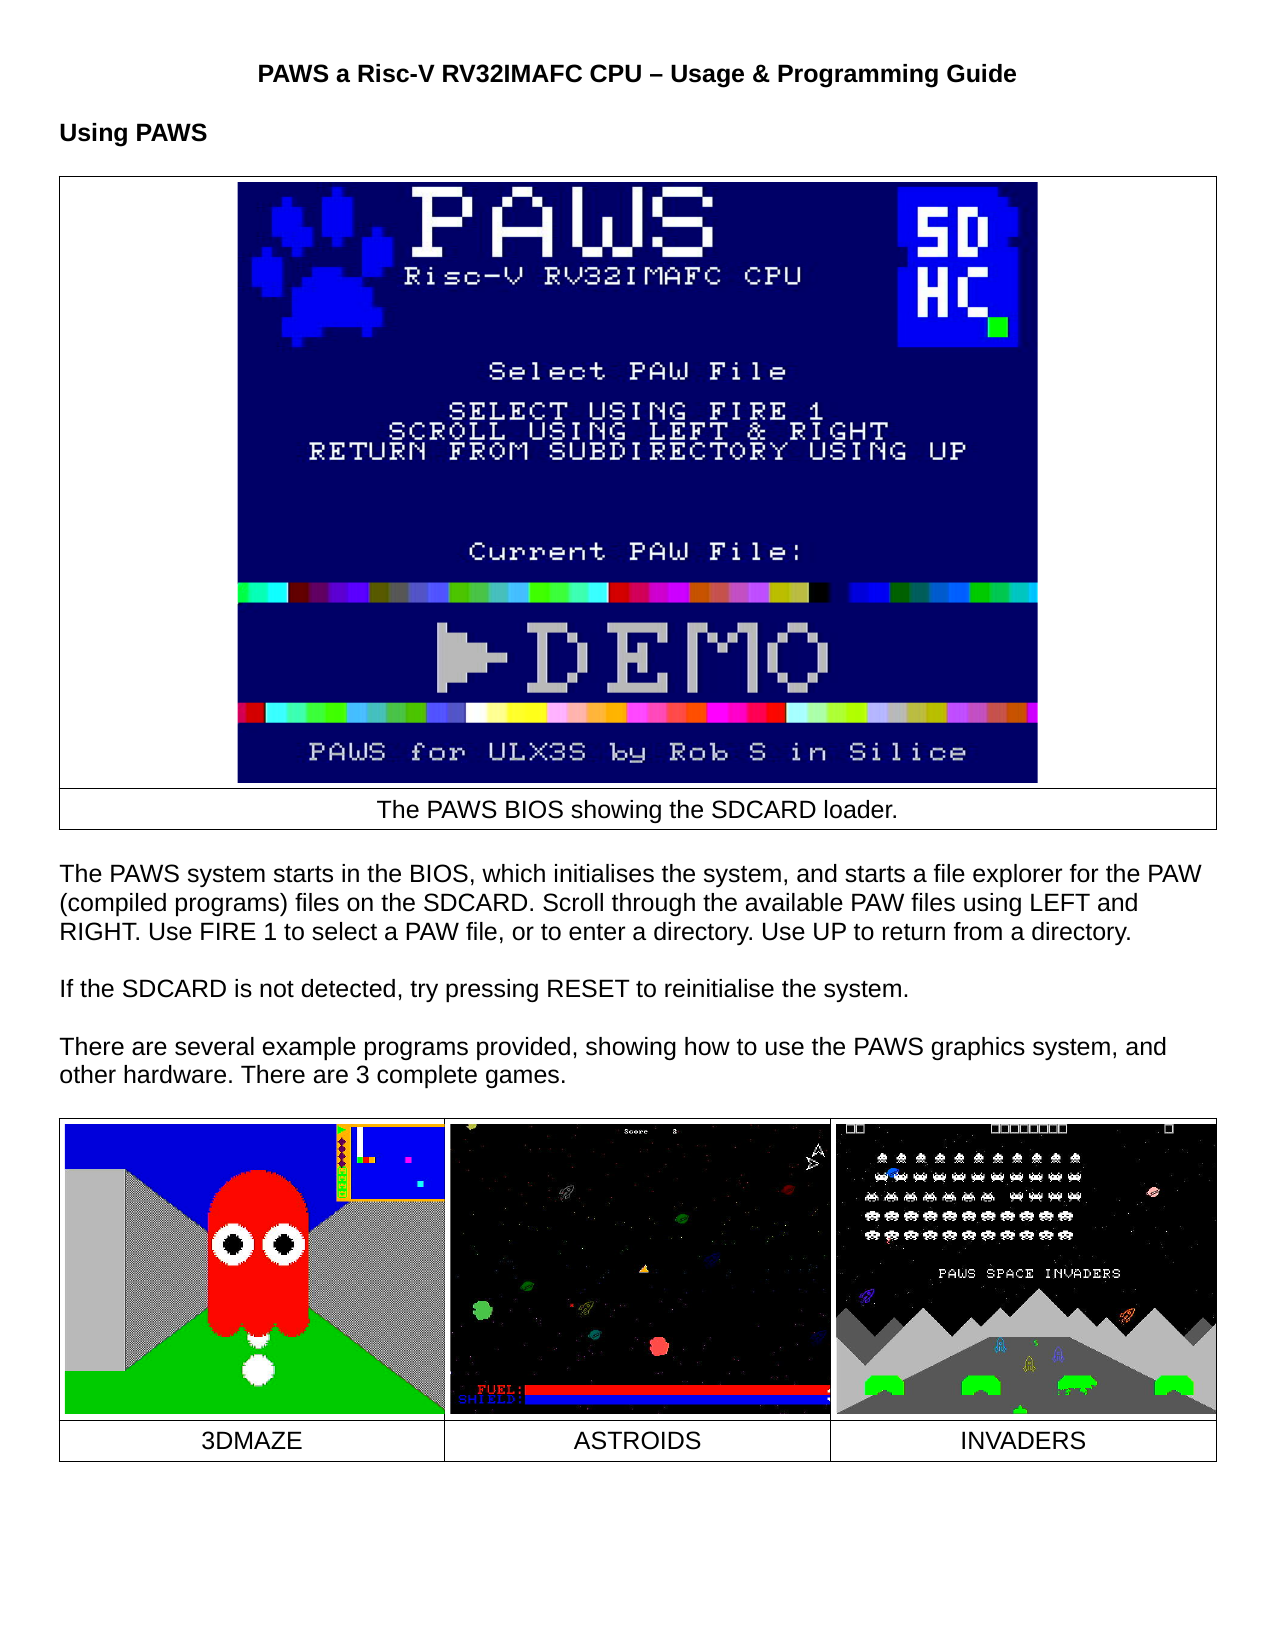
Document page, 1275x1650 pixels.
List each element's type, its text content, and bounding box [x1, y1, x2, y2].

text If the SDCARD is not detected, try pressing RESET to reinitialise the system. [59, 974, 1216, 1003]
table_cell INVADERS [831, 1421, 1216, 1461]
table_cell The PAWS BIOS showing the SDCARD loader. [60, 789, 1216, 829]
table_header [831, 1119, 1216, 1419]
text The PAWS system starts in the BIOS, which initialises the system, and starts a file explorer for the PAW (compiled programs) files on the SDCARD. Scroll through the available PAW files using LEFT and RIGHT. Use FIRE 1 to select a PAW file, or to enter a directory. Use UP to return from a directory. [59, 859, 1216, 945]
text There are several example programs provided, showing how to use the PAWS graphics system, and other hardware. There are 3 complete games. [59, 1032, 1216, 1089]
picture [64, 1124, 445, 1414]
picture [450, 1124, 831, 1414]
text Using PAWS [59, 118, 1216, 147]
table_header [60, 1119, 444, 1419]
picture [237, 182, 1038, 783]
table_cell ASTROIDS [445, 1421, 830, 1461]
table_header [445, 1119, 830, 1419]
table_cell 3DMAZE [60, 1421, 444, 1461]
picture [836, 1124, 1216, 1414]
table_header [60, 177, 1216, 788]
